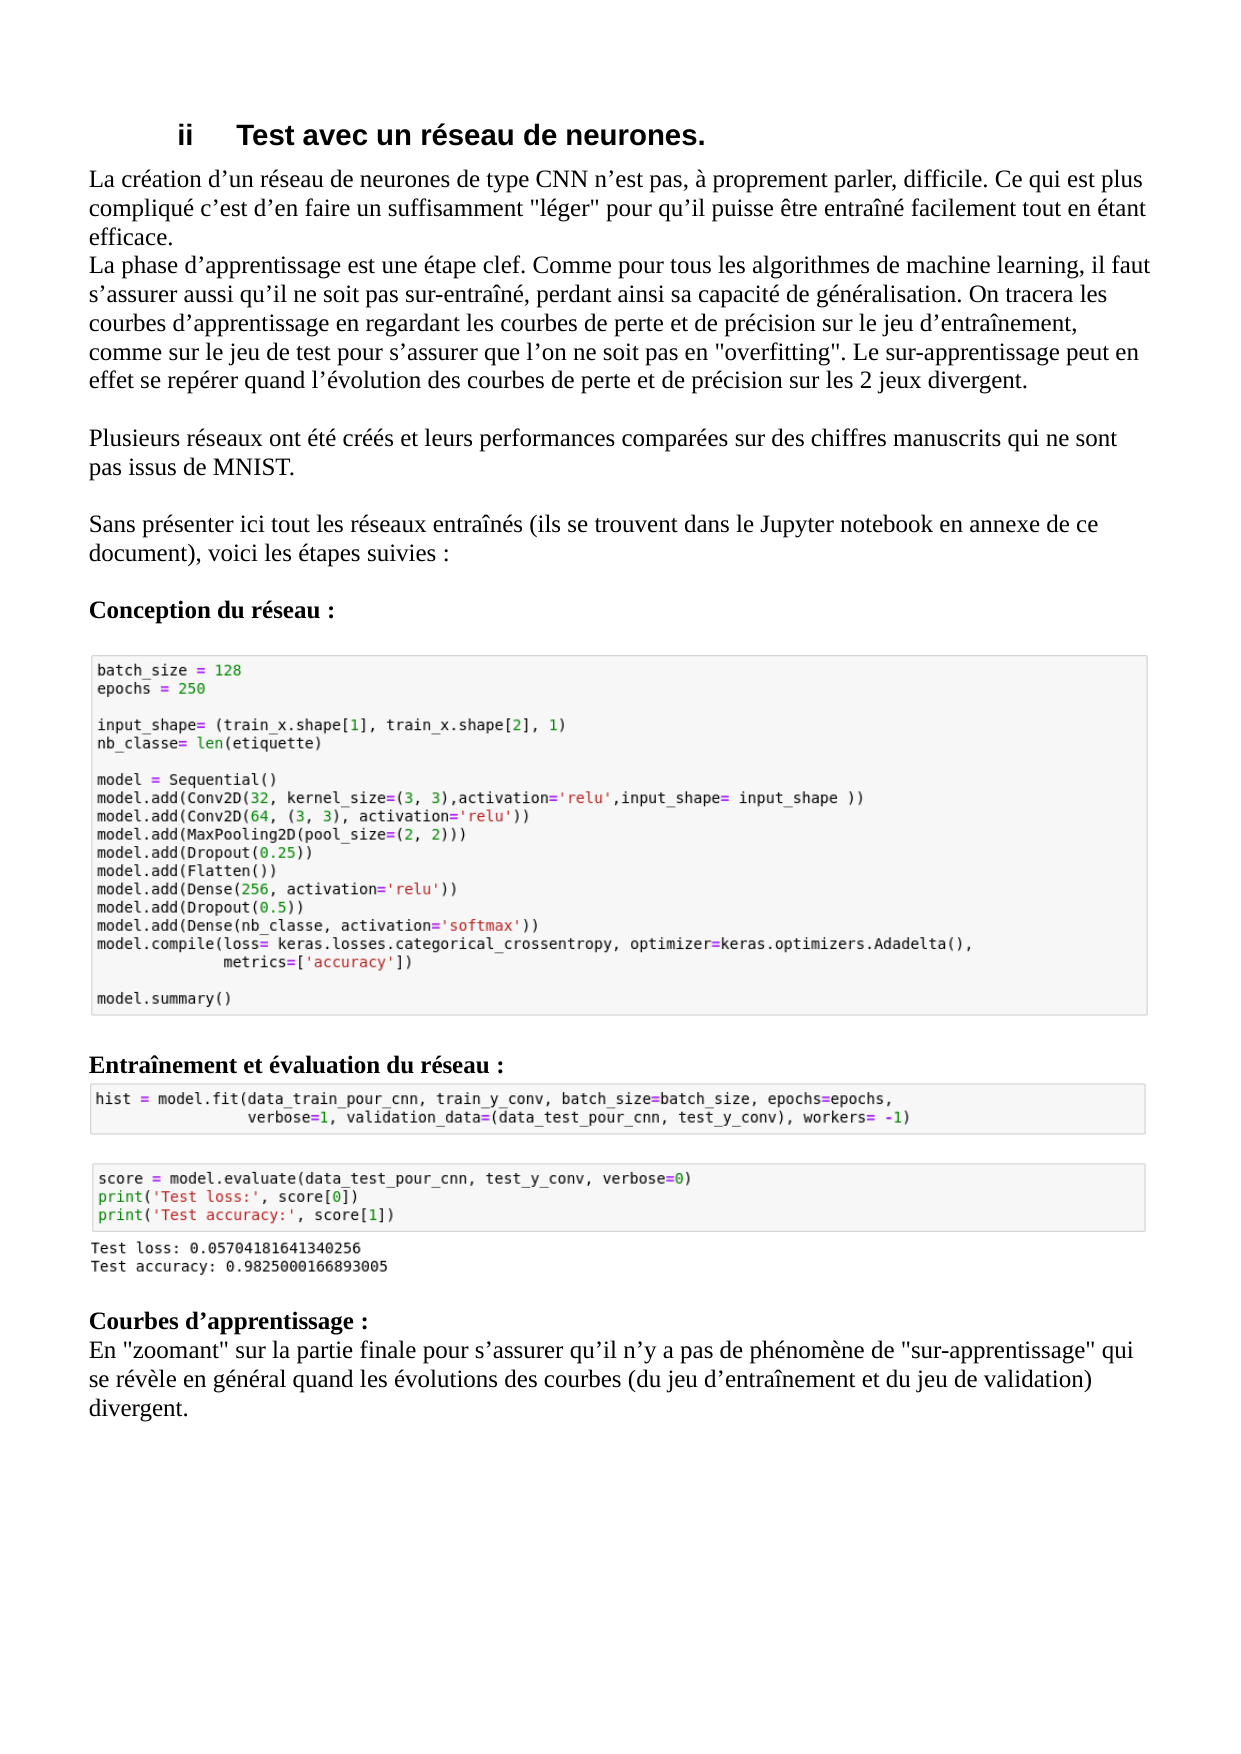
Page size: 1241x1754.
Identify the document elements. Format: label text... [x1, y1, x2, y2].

text La phase d’apprentissage est une étape clef. Comme pour tous les algorithmes de machine learning, il faut s’assurer aussi qu’il ne soit pas sur-entraîné, perdant ainsi sa capacité de généralisation. On tracera les courbes d’apprentissage en regardant les courbes de perte et de précision sur le jeu d’entraînement, comme sur le jeu de test pour s’assurer que l’on ne soit pas en "overfitting". Le sur-apprentissage peut en effet se repérer quand l’évolution des courbes de perte et de précision sur les 2 jeux divergent. [88, 251, 1152, 394]
text La création d’un réseau de neurones de type CNN n’est pas, à proprement parler, difficile. Ce qui est plus compliqué c’est d’en faire un suffisamment "léger" pour qu’il puisse être entraîné facilement tout en étant efficace. [88, 164, 1152, 251]
picture [88, 1158, 1152, 1278]
picture [88, 653, 1152, 1022]
text Sans présenter ici tout les réseaux entraînés (ils se trouvent dans le Jupyter notebook en annexe de ce document), voici les étapes suivies : [88, 509, 1152, 567]
text Courbes d’apprentissage : [88, 1306, 1152, 1335]
text Entraînement et évaluation du réseau : [88, 1050, 1152, 1078]
text Conception du réseau : [88, 596, 1152, 624]
text En "zoomant" sur la partie finale pour s’assurer qu’il n’y a pas de phénomène de "sur-apprentissage" qui se révèle en général quand les évolutions des courbes (du jeu d’entraînement et du jeu de validation) divergent. [88, 1335, 1152, 1421]
subtitle Test avec un réseau de neurones. [88, 118, 1152, 152]
picture [88, 1078, 1152, 1140]
text Plusieurs réseaux ont été créés et leurs performances comparées sur des chiffres manuscrits qui ne sont pas issus de MNIST. [88, 423, 1152, 481]
